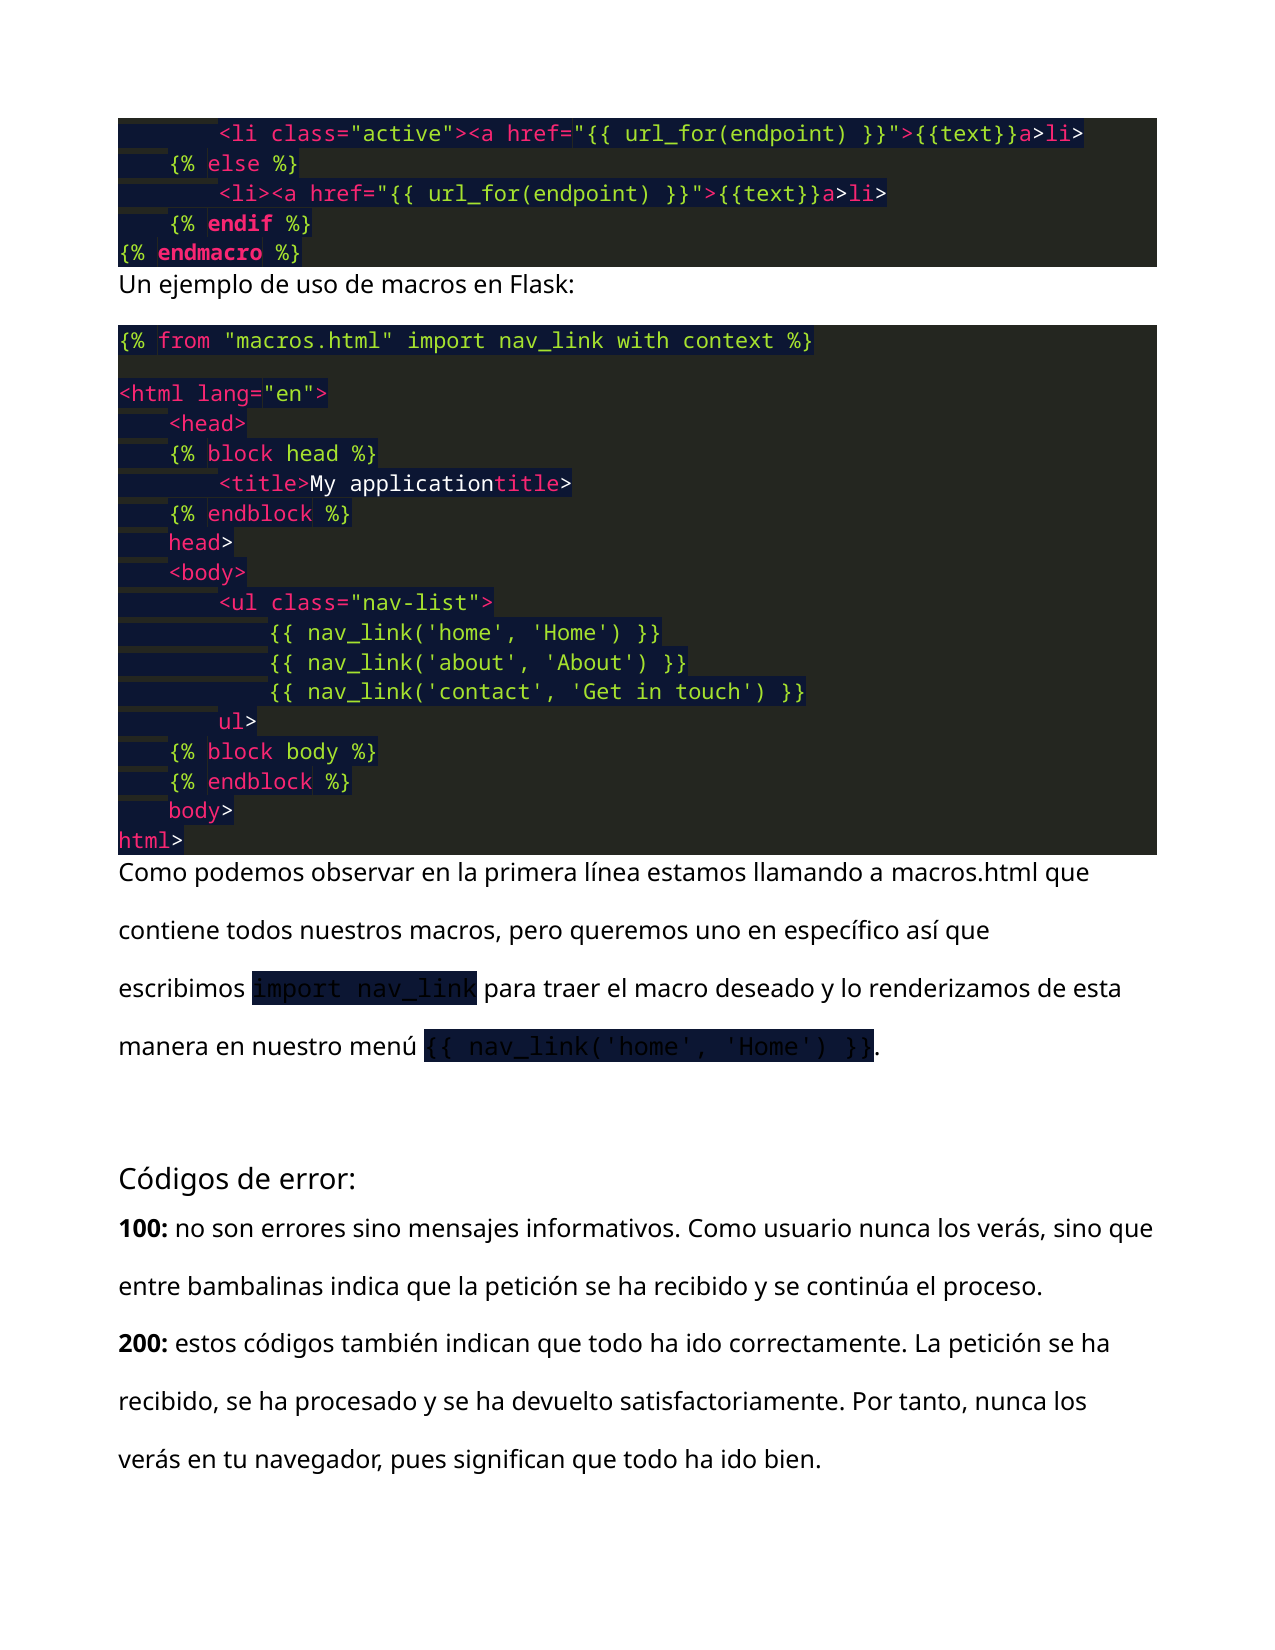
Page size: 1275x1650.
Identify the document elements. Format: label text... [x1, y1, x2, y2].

text {% endblock %} [118, 766, 1157, 795]
text {% else %} [118, 148, 1157, 178]
text {% block head %} [118, 438, 1157, 468]
text {% block body %} [118, 736, 1157, 766]
text {% endblock %} [118, 497, 1157, 527]
text <body> [118, 557, 1157, 587]
text Un ejemplo de uso de macros en Flask: [118, 267, 1157, 301]
text body> [118, 795, 1157, 825]
text 200: estos códigos también indican que todo ha ido correctamente. La petición se ha recibido, se ha procesado y se ha devuelto satisfactoriamente. Por tanto, nunca los verás en tu navegador, pues significan que todo ha ido bien. [118, 1326, 1157, 1476]
text {{ nav_link('contact', 'Get in touch') }} [118, 676, 1157, 706]
text 100: no son errores sino mensajes informativos. Como usuario nunca los verás, sino que entre bambalinas indica que la petición se ha recibido y se continúa el proceso. [118, 1211, 1157, 1302]
text <li><a href="{{ url_for(endpoint) }}">{{text}}a>li> [118, 178, 1157, 207]
text ul> [118, 706, 1157, 736]
text <li class="active"><a href="{{ url_for(endpoint) }}">{{text}}a>li> [118, 118, 1157, 148]
subtitle Códigos de error: [118, 1158, 1157, 1198]
text <head> [118, 408, 1157, 438]
text {% endif %} [118, 207, 1157, 237]
text Como podemos observar en la primera línea estamos llamando a macros.html que contiene todos nuestros macros, pero queremos uno en específico así que escribimos import nav_link para traer el macro deseado y lo renderizamos de esta manera en nuestro menú {{ nav_link('home', 'Home') }}. [118, 855, 1157, 1062]
text <title>My applicationtitle> [118, 468, 1157, 497]
text <ul class="nav-list"> [118, 587, 1157, 617]
text {{ nav_link('about', 'About') }} [118, 646, 1157, 676]
text head> [118, 527, 1157, 557]
text <html lang="en"> [118, 378, 1157, 408]
text {{ nav_link('home', 'Home') }} [118, 617, 1157, 646]
text {% from "macros.html" import nav_link with context %} [118, 325, 1157, 355]
text html> [118, 825, 1157, 855]
text {% endmacro %} [118, 237, 1157, 267]
